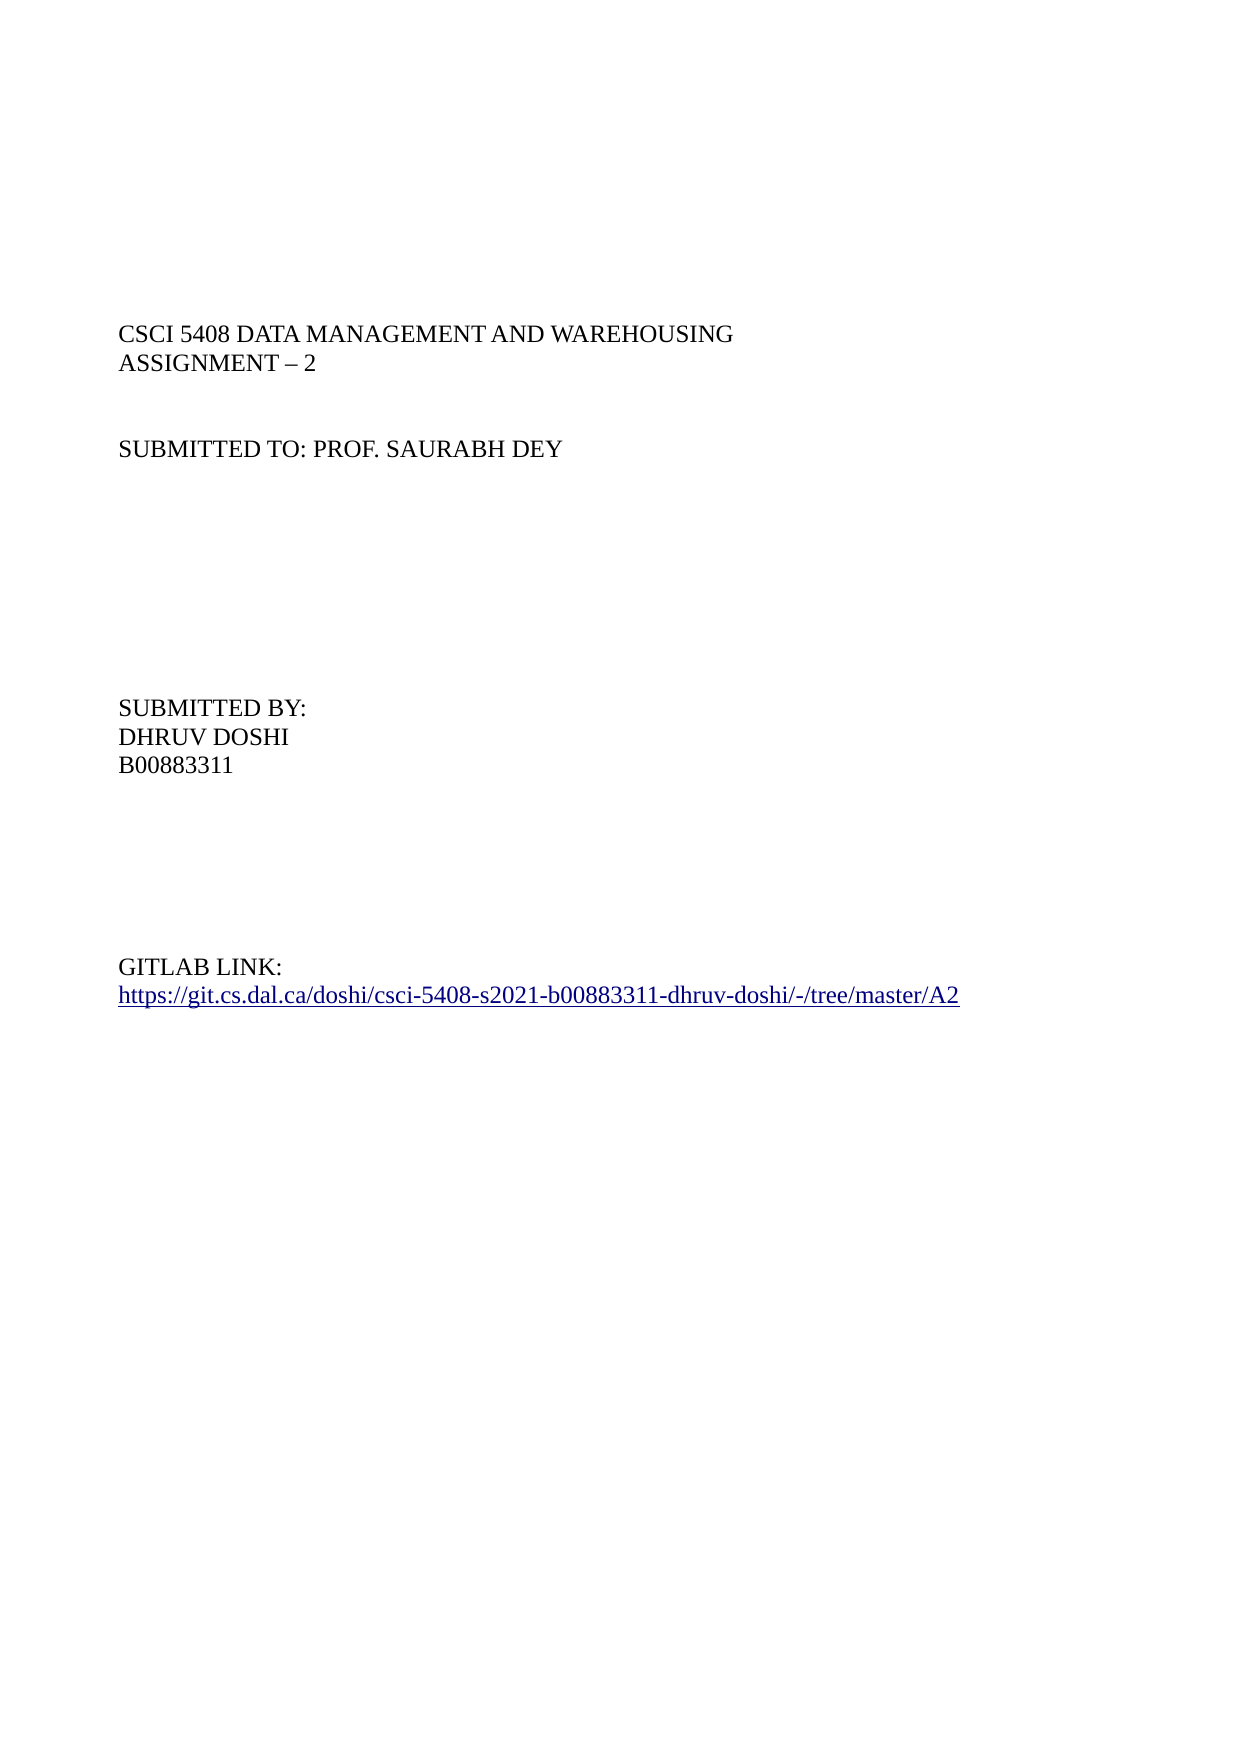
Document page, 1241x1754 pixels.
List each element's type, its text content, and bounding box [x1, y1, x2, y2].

text https://git.cs.dal.ca/doshi/csci-5408-s2021-b00883311-dhruv-doshi/-/tree/master/A2 [118, 981, 1122, 1009]
text CSCI 5408 DATA MANAGEMENT AND WAREHOUSING [118, 319, 1122, 348]
text SUBMITTED BY: [118, 693, 1122, 722]
text GITLAB LINK: [118, 952, 1122, 981]
text B00883311 [118, 751, 1122, 779]
text SUBMITTED TO: PROF. SAURABH DEY [118, 434, 1122, 463]
text ASSIGNMENT – 2 [118, 348, 1122, 377]
text DHRUV DOSHI [118, 722, 1122, 751]
